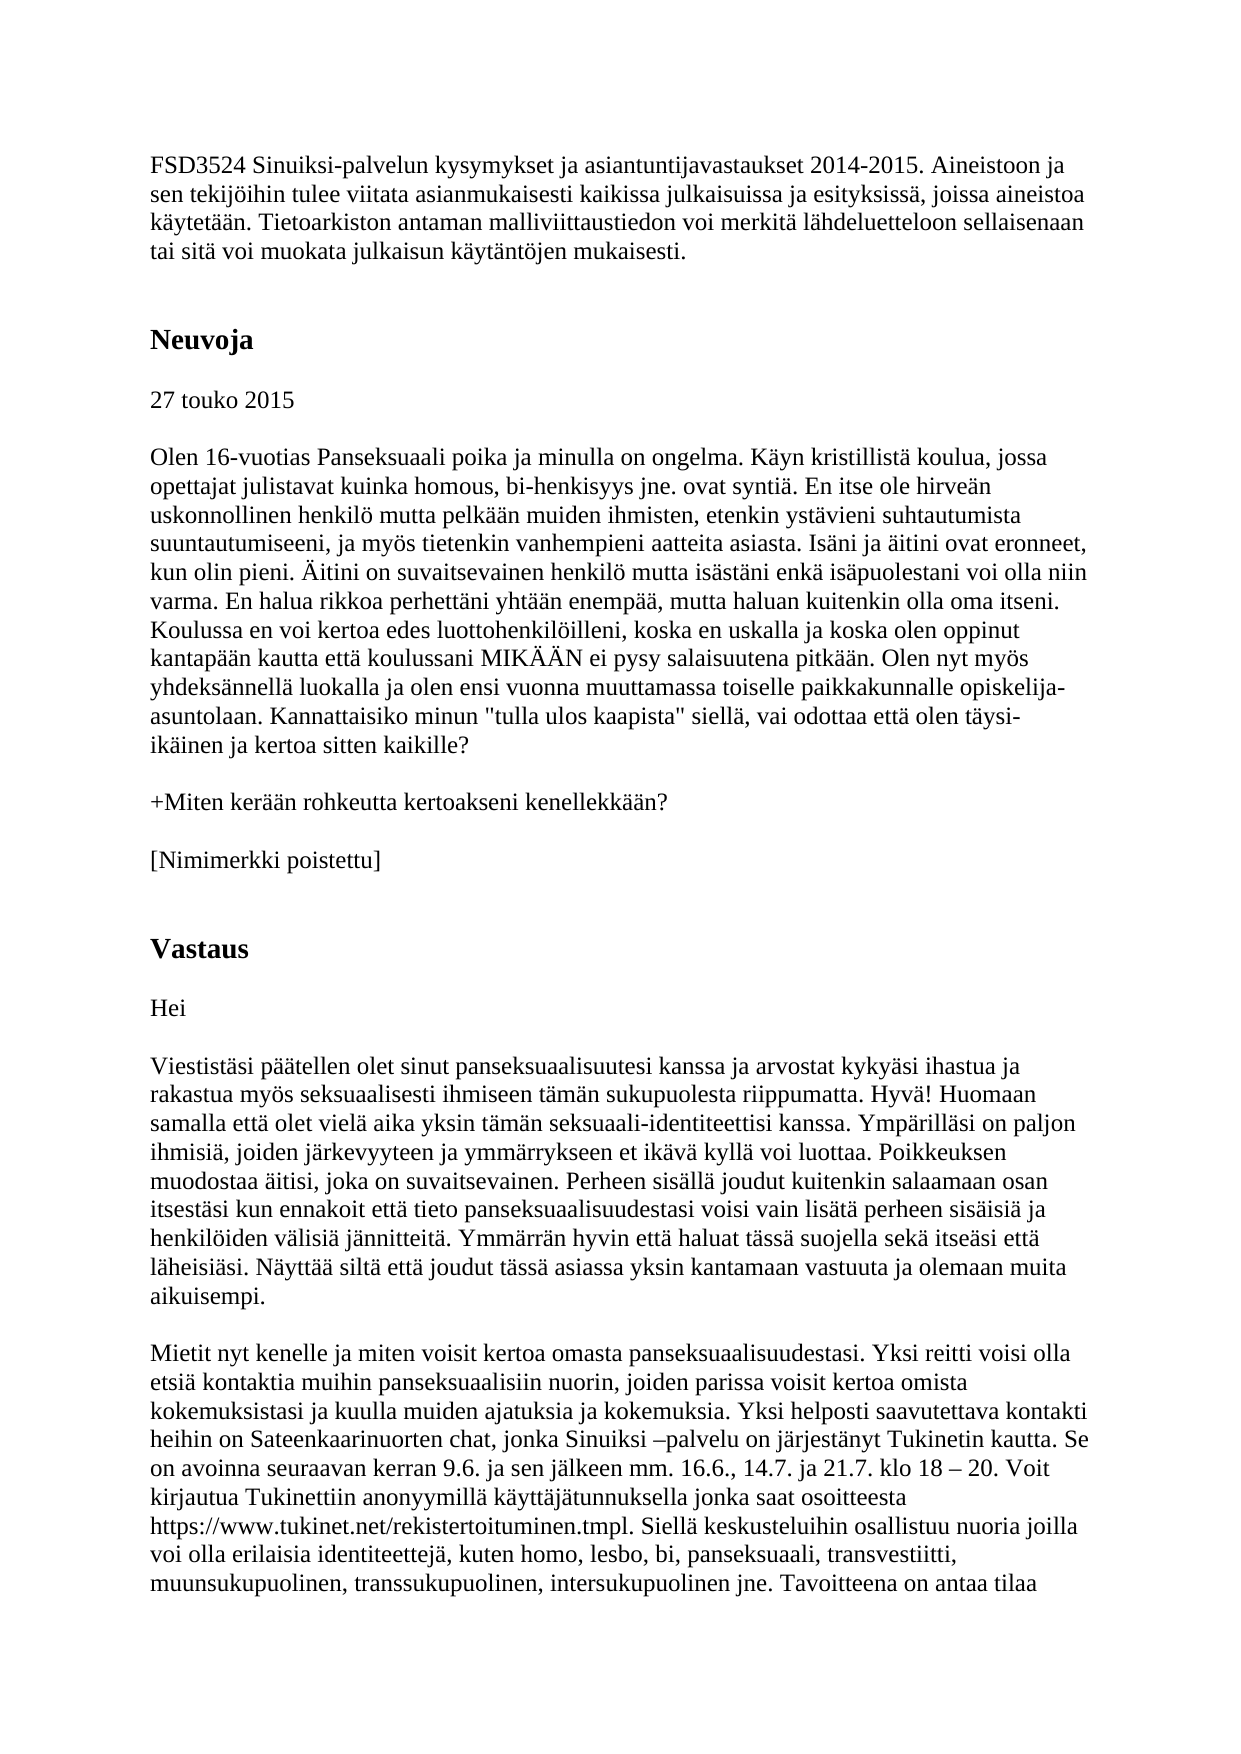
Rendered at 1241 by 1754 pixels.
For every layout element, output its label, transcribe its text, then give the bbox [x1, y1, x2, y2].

text 27 touko 2015 [150, 385, 1090, 413]
text Neuvoja [150, 322, 1090, 356]
text [Nimimerkki poistettu] [150, 845, 1090, 873]
text Vastaus [150, 931, 1090, 964]
text Hei Viestistäsi päätellen olet sinut panseksuaalisuutesi kanssa ja arvostat kykyäsi ihastua ja rakastua myös seksuaalisesti ihmiseen tämän sukupuolesta riippumatta. Hyvä! Huomaan samalla että olet vielä aika yksin tämän seksuaali-identiteettisi kanssa. Ympärilläsi on paljon ihmisiä, joiden järkevyyteen ja ymmärrykseen et ikävä kyllä voi luottaa. Poikkeuksen muodostaa äitisi, joka on suvaitsevainen. Perheen sisällä joudut kuitenkin salaamaan osan itsestäsi kun ennakoit että tieto panseksuaalisuudestasi voisi vain lisätä perheen sisäisiä ja henkilöiden välisiä jännitteitä. Ymmärrän hyvin että haluat tässä suojella sekä itseäsi että läheisiäsi. Näyttää siltä että joudut tässä asiassa yksin kantamaan vastuuta ja olemaan muita aikuisempi. Mietit nyt kenelle ja miten voisit kertoa omasta panseksuaalisuudestasi. Yksi reitti voisi olla etsiä kontaktia muihin panseksuaalisiin nuorin, joiden parissa voisit kertoa omista kokemuksistasi ja kuulla muiden ajatuksia ja kokemuksia. Yksi helposti saavutettava kontakti heihin on Sateenkaarinuorten chat, jonka Sinuiksi –palvelu on järjestänyt Tukinetin kautta. Se on avoinna seuraavan kerran 9.6. ja sen jälkeen mm. 16.6., 14.7. ja 21.7. klo 18 – 20. Voit kirjautua Tukinettiin anonyymillä käyttäjätunnuksella jonka saat osoitteesta https://www.tukinet.net/rekistertoituminen.tmpl. Siellä keskusteluihin osallistuu nuoria joilla voi olla erilaisia identiteettejä, kuten homo, lesbo, bi, panseksuaali, transvestiitti, muunsukupuolinen, transsukupuolinen, intersukupuolinen jne. Tavoitteena on antaa tilaa [150, 993, 1090, 1597]
text FSD3524 Sinuiksi-palvelun kysymykset ja asiantuntijavastaukset 2014-2015. Aineistoon ja sen tekijöihin tulee viitata asianmukaisesti kaikissa julkaisuissa ja esityksissä, joissa aineistoa käytetään. Tietoarkiston antaman malliviittaustiedon voi merkitä lähdeluetteloon sellaisenaan tai sitä voi muokata julkaisun käytäntöjen mukaisesti. [150, 150, 1090, 265]
text Olen 16-vuotias Panseksuaali poika ja minulla on ongelma. Käyn kristillistä koulua, jossa opettajat julistavat kuinka homous, bi-henkisyys jne. ovat syntiä. En itse ole hirveän uskonnollinen henkilö mutta pelkään muiden ihmisten, etenkin ystävieni suhtautumista suuntautumiseeni, ja myös tietenkin vanhempieni aatteita asiasta. Isäni ja äitini ovat eronneet, kun olin pieni. Äitini on suvaitsevainen henkilö mutta isästäni enkä isäpuolestani voi olla niin varma. En halua rikkoa perhettäni yhtään enempää, mutta haluan kuitenkin olla oma itseni. Koulussa en voi kertoa edes luottohenkilöilleni, koska en uskalla ja koska olen oppinut kantapään kautta että koulussani MIKÄÄN ei pysy salaisuutena pitkään. Olen nyt myös yhdeksännellä luokalla ja olen ensi vuonna muuttamassa toiselle paikkakunnalle opiskelija-asuntolaan. Kannattaisiko minun "tulla ulos kaapista" siellä, vai odottaa että olen täysi-ikäinen ja kertoa sitten kaikille? +Miten kerään rohkeutta kertoakseni kenellekkään? [150, 442, 1090, 816]
